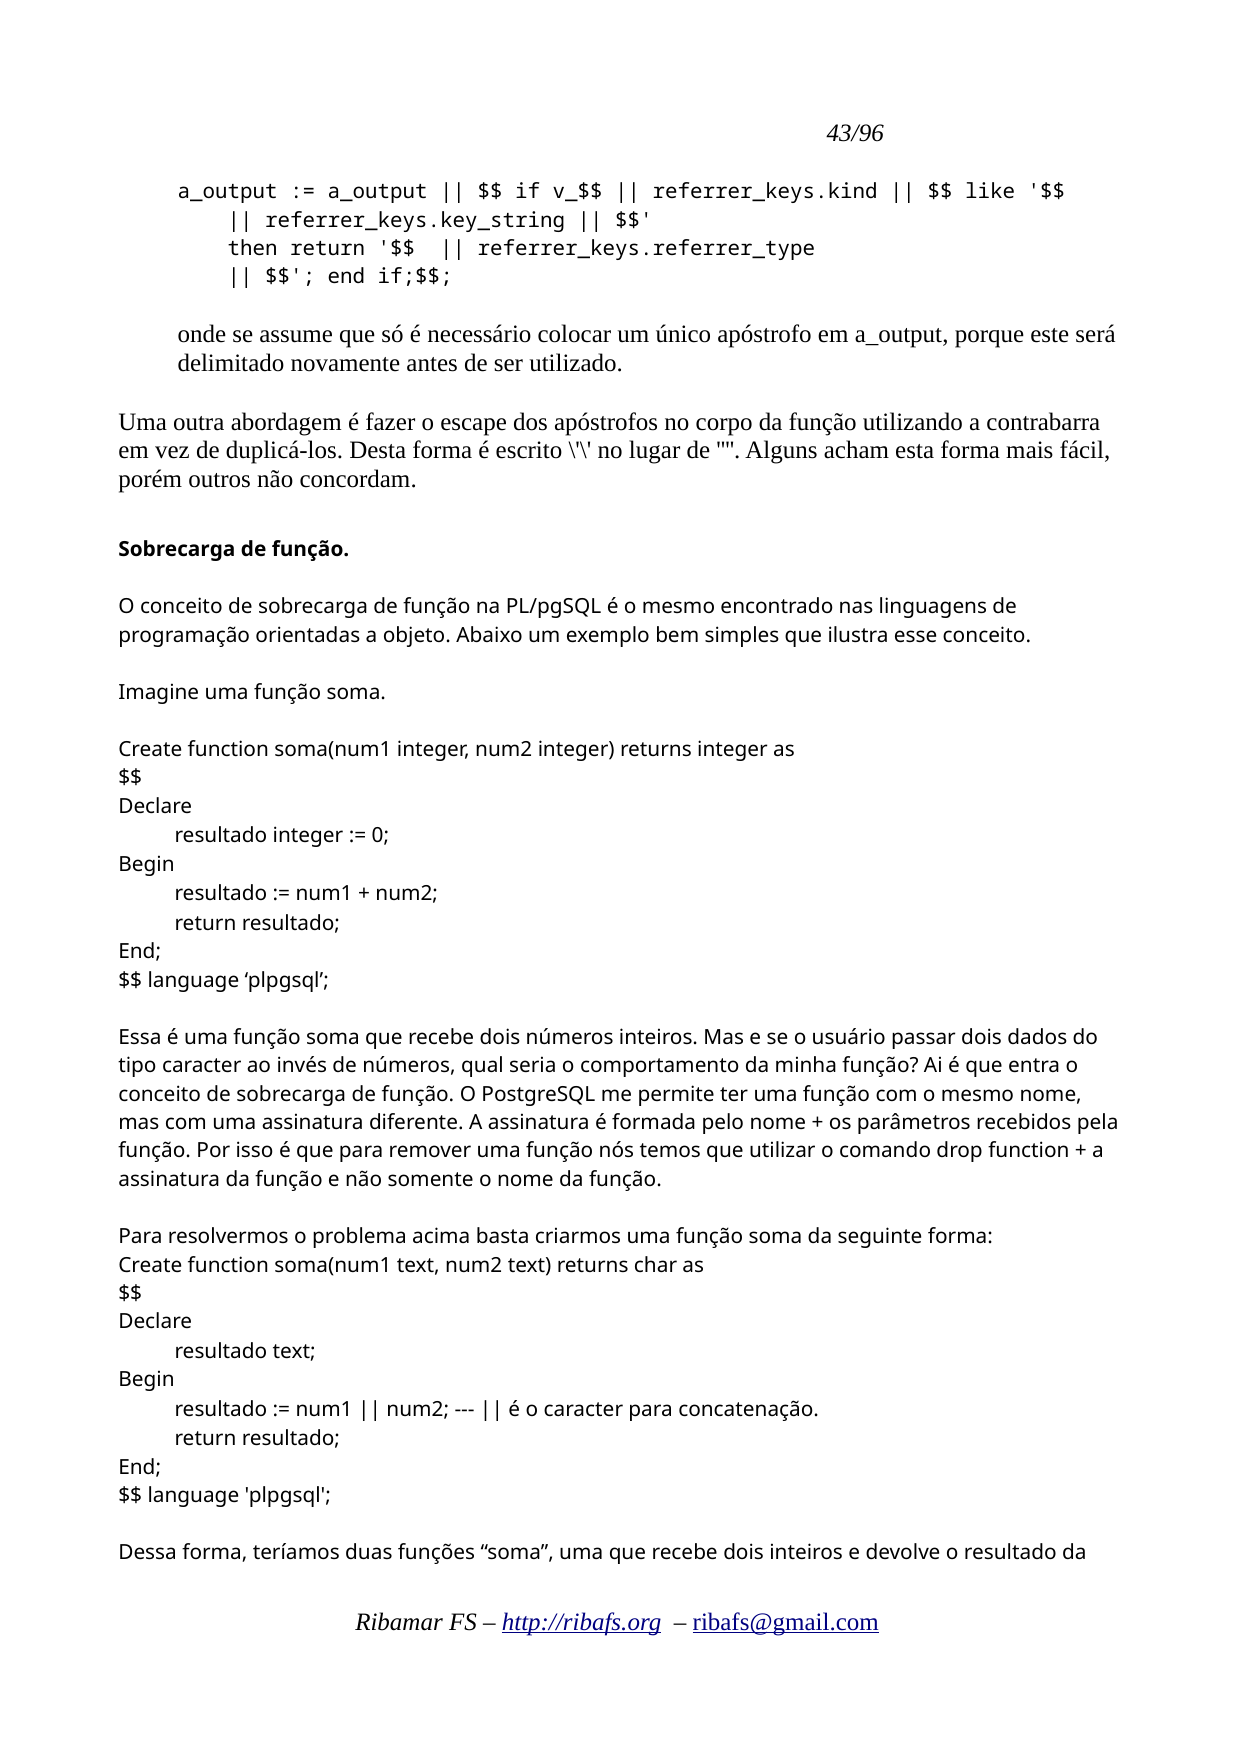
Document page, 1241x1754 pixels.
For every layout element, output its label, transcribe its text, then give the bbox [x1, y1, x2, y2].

text Begin [118, 849, 1122, 877]
text End; [118, 936, 1122, 965]
text $$ language 'plpgsql'; [118, 1480, 1122, 1509]
text then return '$$ || referrer_keys.referrer_type [177, 233, 1122, 262]
text Imagine uma função soma. [118, 677, 1122, 705]
text Declare [118, 1307, 1122, 1335]
text Essa é uma função soma que recebe dois números inteiros. Mas e se o usuário passar dois dados do tipo caracter ao invés de números, qual seria o comportamento da minha função? Ai é que entra o conceito de sobrecarga de função. O PostgreSQL me permite ter uma função com o mesmo nome, mas com uma assinatura diferente. A assinatura é formada pelo nome + os parâmetros recebidos pela função. Por isso é que para remover uma função nós temos que utilizar o comando drop function + a assinatura da função e não somente o nome da função. [118, 1022, 1122, 1192]
text resultado := num1 + num2; [118, 877, 1122, 907]
text resultado integer := 0; [118, 819, 1122, 849]
text $$ language ‘plpgsql’; [118, 965, 1122, 993]
text || referrer_keys.key_string || $$' [177, 205, 1122, 233]
text resultado text; [118, 1335, 1122, 1364]
text Create function soma(num1 text, num2 text) returns char as [118, 1250, 1122, 1278]
text resultado := num1 || num2; --- || é o caracter para concatenação. [118, 1393, 1122, 1422]
text a_output := a_output || $$ if v_$$ || referrer_keys.kind || $$ like '$$ [177, 176, 1122, 205]
text O conceito de sobrecarga de função na PL/pgSQL é o mesmo encontrado nas linguagens de programação orientadas a objeto. Abaixo um exemplo bem simples que ilustra esse conceito. [118, 591, 1122, 648]
text $$ [118, 1278, 1122, 1307]
text Uma outra abordagem é fazer o escape dos apóstrofos no corpo da função utilizando a contrabarra em vez de duplicá-los. Desta forma é escrito \'\' no lugar de ''''. Alguns acham esta forma mais fácil, porém outros não concordam. [118, 407, 1122, 493]
text return resultado; [118, 907, 1122, 936]
text || $$'; end if;$$; [177, 262, 1122, 290]
text Dessa forma, teríamos duas funções “soma”, uma que recebe dois inteiros e devolve o resultado da [118, 1537, 1122, 1566]
text Declare [118, 791, 1122, 819]
text End; [118, 1452, 1122, 1480]
text Sobrecarga de função. [118, 534, 1122, 562]
text $$ [118, 762, 1122, 791]
text Begin [118, 1364, 1122, 1393]
text return resultado; [118, 1422, 1122, 1452]
text Para resolvermos o problema acima basta criarmos uma função soma da seguinte forma: [118, 1221, 1122, 1250]
text Create function soma(num1 integer, num2 integer) returns integer as [118, 734, 1122, 762]
list onde se assume que só é necessário colocar um único apóstrofo em a_output, porque este será delimitado novamente antes de ser utilizado. [177, 319, 1122, 377]
